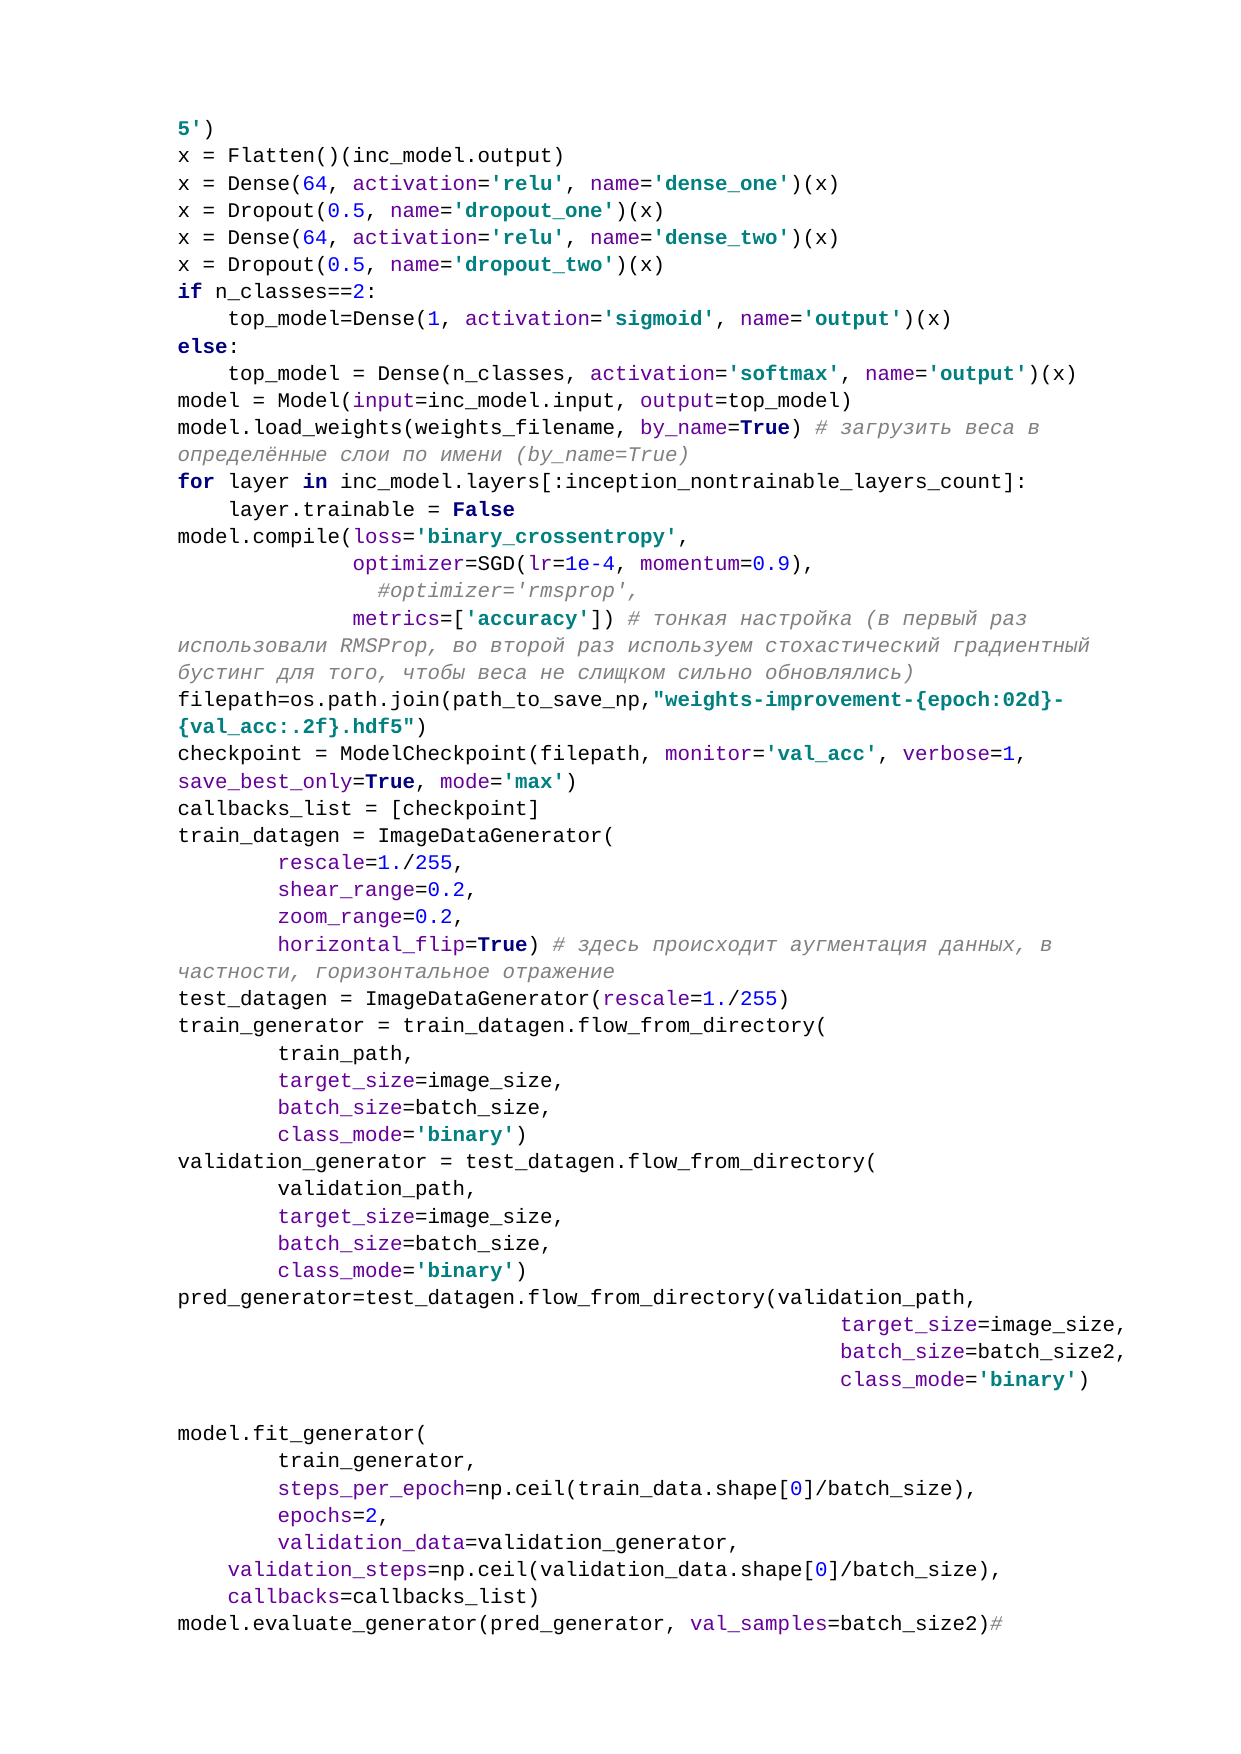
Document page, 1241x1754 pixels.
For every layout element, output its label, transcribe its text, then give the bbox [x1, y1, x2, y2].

text model.load_weights(weights_filename, by_name=True) # загрузить веса в определённые слои по имени (by_name=True) [177, 417, 1152, 468]
text model.fit_generator( [177, 1423, 1152, 1447]
text x = Flatten()(inc_model.output) [177, 145, 1152, 169]
text class_mode='binary') [177, 1124, 1152, 1148]
text layer.trainable = False [177, 499, 1152, 522]
text callbacks=callbacks_list) [177, 1586, 1152, 1610]
text x = Dropout(0.5, name='dropout_two')(x) [177, 254, 1152, 278]
text else: [177, 336, 1152, 359]
text filepath=os.path.join(path_to_save_np,"weights-improvement-{epoch:02d}-{val_acc:.2f}.hdf5") [177, 689, 1152, 740]
text model.compile(loss='binary_crossentropy', [177, 526, 1152, 549]
text top_model = Dense(n_classes, activation='softmax', name='output')(x) [177, 363, 1152, 386]
text x = Dropout(0.5, name='dropout_one')(x) [177, 200, 1152, 223]
text model.evaluate_generator(pred_generator, val_samples=batch_size2)# [177, 1613, 1152, 1637]
text for layer in inc_model.layers[:inception_nontrainable_layers_count]: [177, 472, 1152, 495]
text x = Dense(64, activation='relu', name='dense_one')(x) [177, 172, 1152, 196]
text if n_classes==2: [177, 281, 1152, 305]
text class_mode='binary') [177, 1260, 1152, 1284]
text steps_per_epoch=np.ceil(train_data.shape[0]/batch_size), [177, 1477, 1152, 1501]
text callbacks_list = [checkpoint] [177, 798, 1152, 821]
text train_generator = train_datagen.flow_from_directory( [177, 1015, 1152, 1039]
text x = Dense(64, activation='relu', name='dense_two')(x) [177, 227, 1152, 251]
text validation_path, [177, 1178, 1152, 1202]
text train_path, [177, 1042, 1152, 1066]
text zoom_range=0.2, [177, 907, 1152, 930]
text target_size=image_size, [177, 1070, 1152, 1093]
text batch_size=batch_size2, [177, 1342, 1152, 1365]
text horizontal_flip=True) # здесь происходит аугментация данных, в частности, горизонтальное отражение [177, 934, 1152, 984]
text metrics=['accuracy']) # тонкая настройка (в первый раз использовали RMSProp, во второй раз используем стохастический градиентный бустинг для того, чтобы веса не слищком сильно обновлялись) [177, 607, 1152, 686]
text #optimizer='rmsprop', [177, 580, 1152, 604]
text rescale=1./255, [177, 852, 1152, 876]
text epochs=2, [177, 1505, 1152, 1528]
text target_size=image_size, [177, 1206, 1152, 1229]
text test_datagen = ImageDataGenerator(rescale=1./255) [177, 988, 1152, 1012]
text top_model=Dense(1, activation='sigmoid', name='output')(x) [177, 308, 1152, 332]
text validation_data=validation_generator, [177, 1532, 1152, 1556]
text train_generator, [177, 1450, 1152, 1474]
text batch_size=batch_size, [177, 1097, 1152, 1121]
text checkpoint = ModelCheckpoint(filepath, monitor='val_acc', verbose=1, save_best_only=True, mode='max') [177, 743, 1152, 794]
text pred_generator=test_datagen.flow_from_directory(validation_path, [177, 1287, 1152, 1311]
text 5') [177, 118, 1152, 142]
text target_size=image_size, [177, 1314, 1152, 1338]
text train_datagen = ImageDataGenerator( [177, 825, 1152, 849]
text optimizer=SGD(lr=1e-4, momentum=0.9), [177, 553, 1152, 577]
text batch_size=batch_size, [177, 1233, 1152, 1256]
text shear_range=0.2, [177, 879, 1152, 903]
text validation_generator = test_datagen.flow_from_directory( [177, 1151, 1152, 1175]
text model = Model(input=inc_model.input, output=top_model) [177, 390, 1152, 414]
text class_mode='binary') [177, 1369, 1152, 1392]
text validation_steps=np.ceil(validation_data.shape[0]/batch_size), [177, 1559, 1152, 1583]
